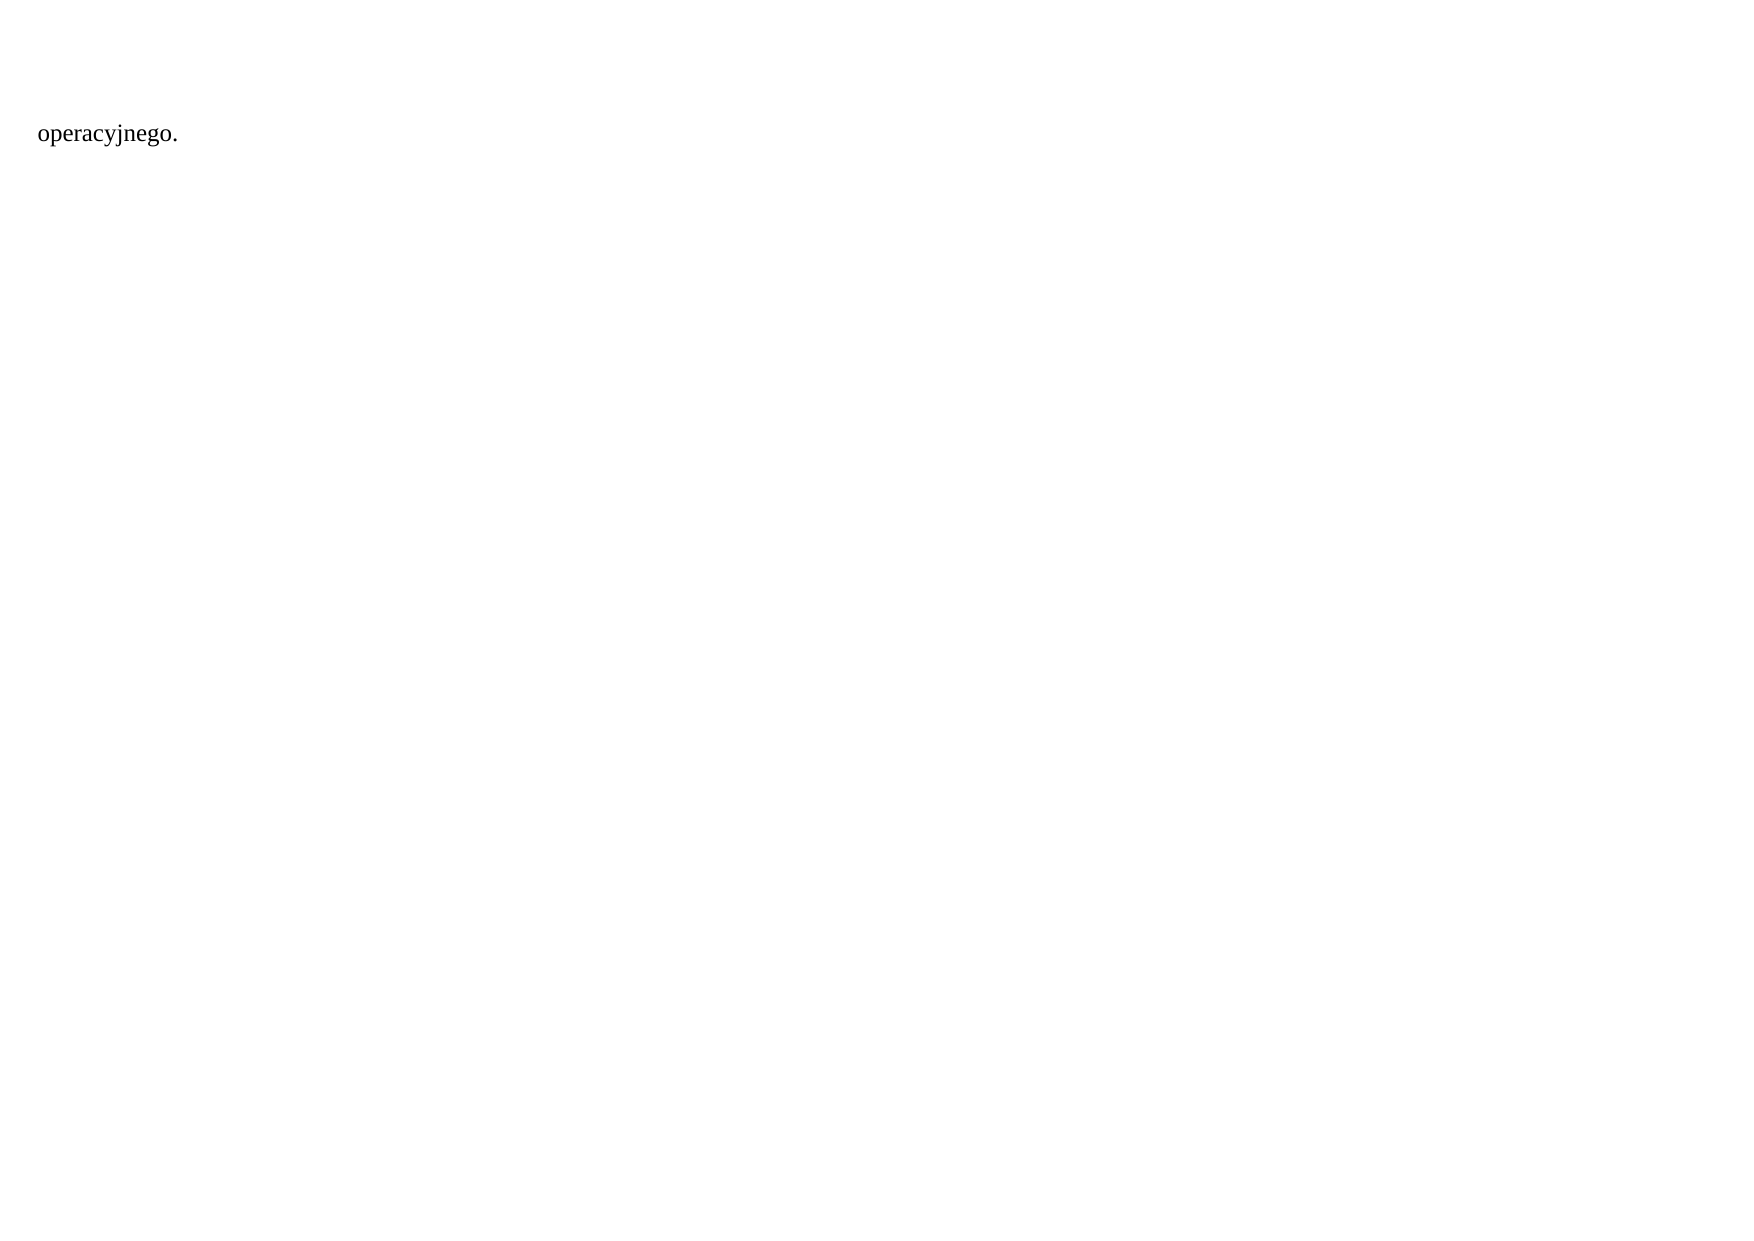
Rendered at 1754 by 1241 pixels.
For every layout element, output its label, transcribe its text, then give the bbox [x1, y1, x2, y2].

text operacyjnego. [37, 118, 1723, 147]
